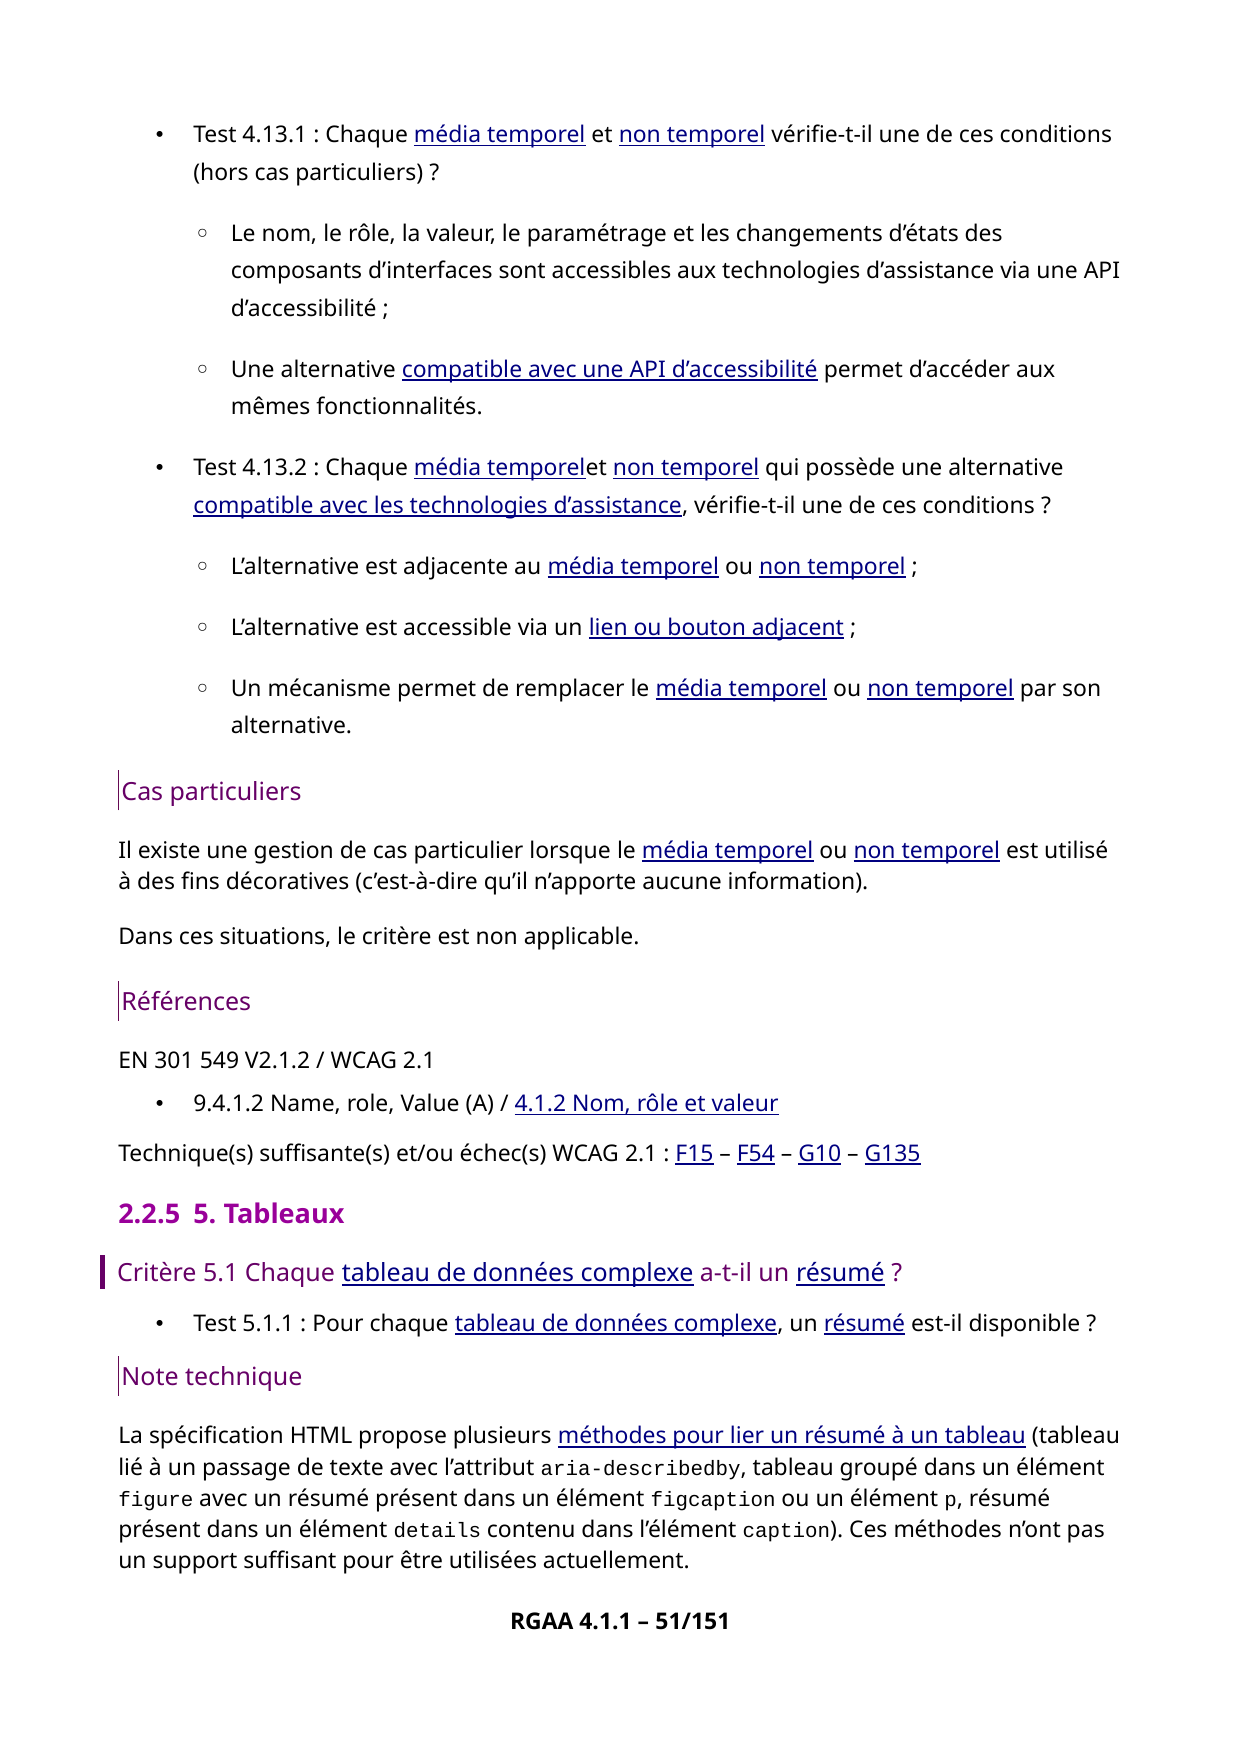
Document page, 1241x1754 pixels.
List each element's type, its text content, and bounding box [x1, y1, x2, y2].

list Test 4.13.2 : Chaque média temporelet non temporel qui possède une alternative compatible avec les technologies d’assistance, vérifie-t-il une de ces conditions ? [156, 451, 1122, 520]
subtitle Références [119, 981, 1122, 1021]
list 9.4.1.2 Name, role, Value (A) / 4.1.2 Nom, rôle et valeur [156, 1087, 1122, 1119]
subtitle Cas particuliers [119, 770, 1122, 810]
subtitle Critère 5.1 Chaque tableau de données complexe a-t-il un résumé ? [105, 1255, 1122, 1289]
list Le nom, le rôle, la valeur, le paramétrage et les changements d’états des composants d’interfaces sont accessibles aux technologies d’assistance via une API d’accessibilité ; [193, 217, 1122, 323]
text Il existe une gestion de cas particulier lorsque le média temporel ou non temporel est utilisé à des fins décoratives (c’est-à-dire qu’il n’apporte aucune information). [118, 834, 1122, 896]
subtitle 5. Tableaux [118, 1194, 1122, 1231]
list Test 5.1.1 : Pour chaque tableau de données complexe, un résumé est-il disponible ? [156, 1307, 1122, 1338]
text La spécification HTML propose plusieurs méthodes pour lier un résumé à un tableau (tableau lié à un passage de texte avec l’attribut aria-describedby, tableau groupé dans un élément figure avec un résumé présent dans un élément figcaption ou un élément p, résumé présent dans un élément details contenu dans l’élément caption). Ces méthodes n’ont pas un support suffisant pour être utilisées actuellement. [118, 1419, 1122, 1576]
subtitle Note technique [119, 1356, 1122, 1396]
list L’alternative est adjacente au média temporel ou non temporel ; [193, 550, 1122, 581]
list Test 4.13.1 : Chaque média temporel et non temporel vérifie-t-il une de ces conditions (hors cas particuliers) ? [156, 118, 1122, 187]
list Une alternative compatible avec une API d’accessibilité permet d’accéder aux mêmes fonctionnalités. [193, 353, 1122, 421]
list Un mécanisme permet de remplacer le média temporel ou non temporel par son alternative. [193, 672, 1122, 741]
text Dans ces situations, le critère est non applicable. [118, 920, 1122, 951]
text EN 301 549 V2.1.2 / WCAG 2.1 [118, 1044, 1122, 1076]
text Technique(s) suffisante(s) et/ou échec(s) WCAG 2.1 : F15 – F54 – G10 – G135 [118, 1137, 1122, 1168]
list L’alternative est accessible via un lien ou bouton adjacent ; [193, 611, 1122, 642]
